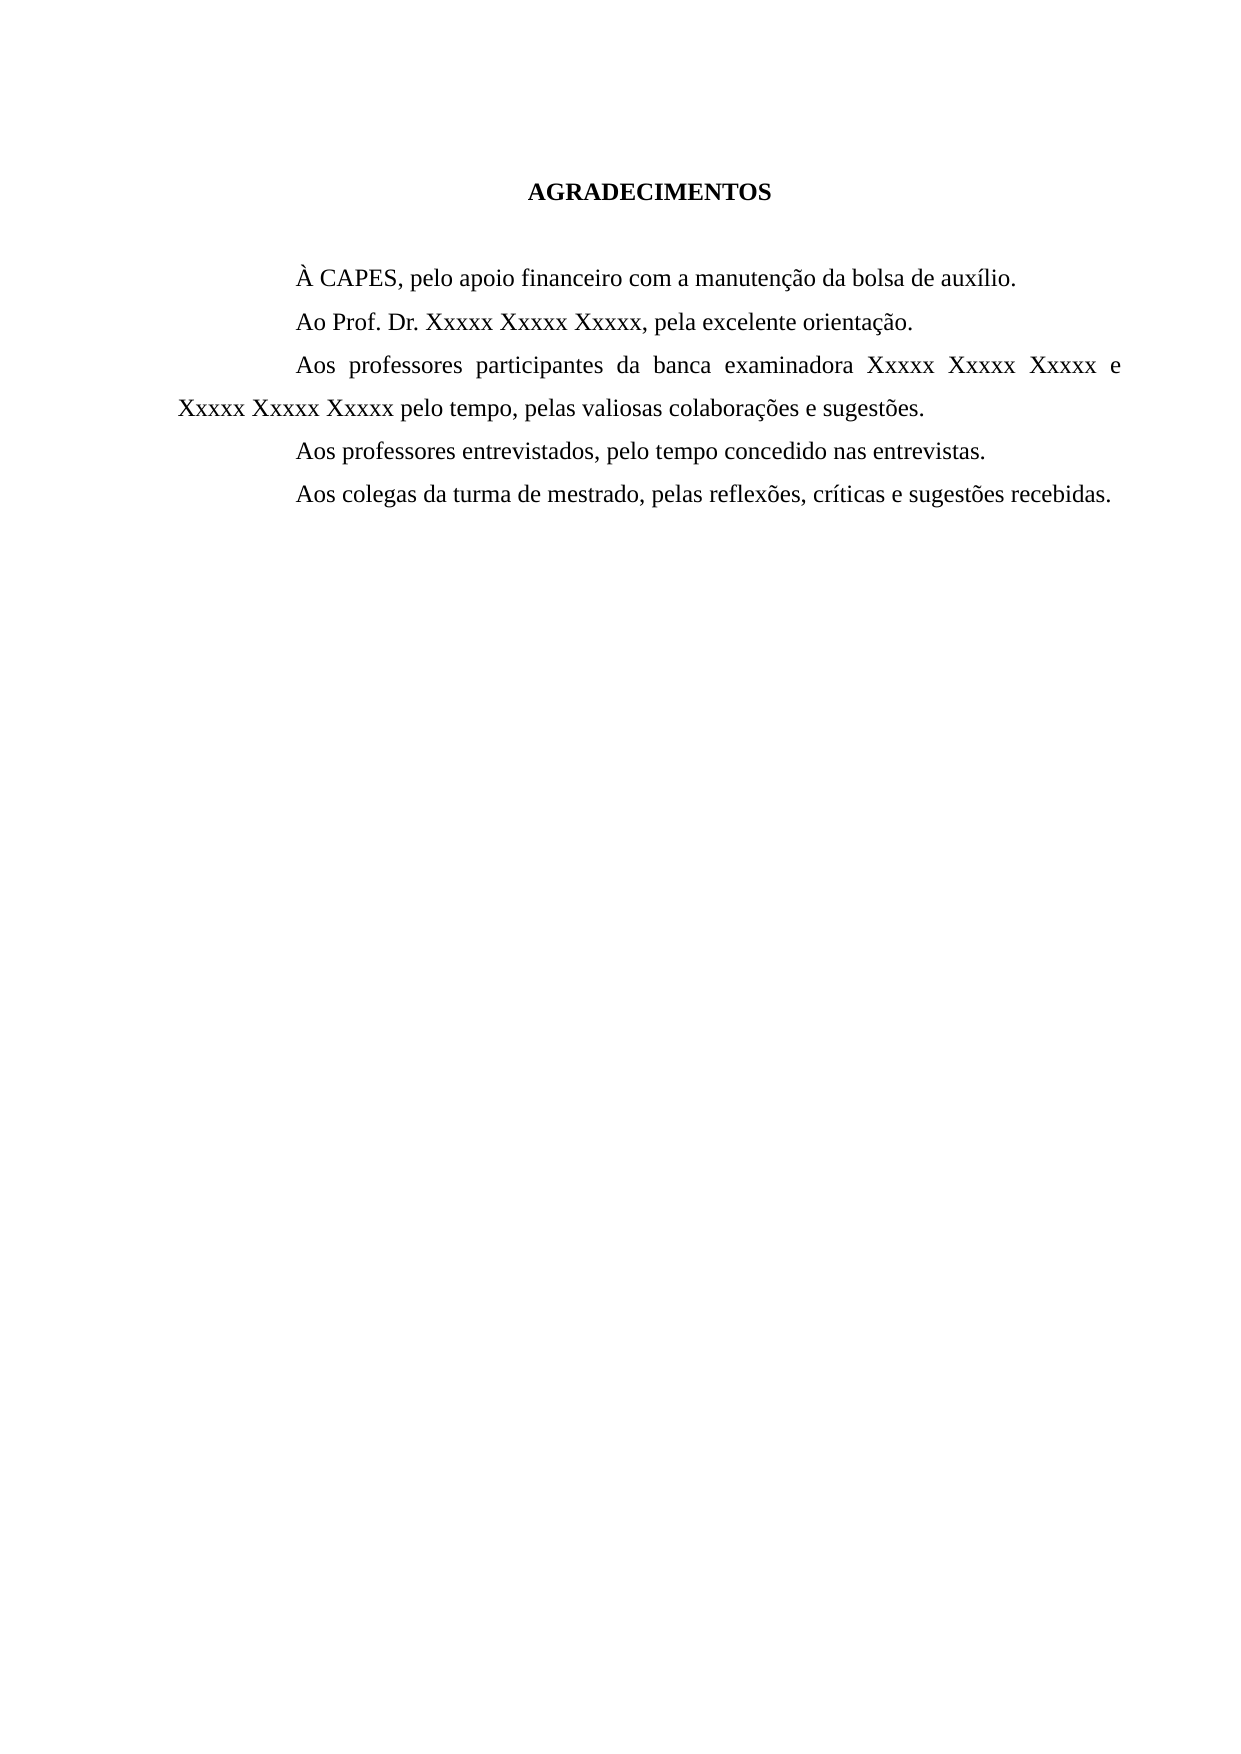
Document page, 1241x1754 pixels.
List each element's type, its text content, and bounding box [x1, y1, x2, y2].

text Aos professores participantes da banca examinadora Xxxxx Xxxxx Xxxxx e Xxxxx Xxxxx Xxxxx pelo tempo, pelas valiosas colaborações e sugestões. [177, 350, 1122, 422]
text AGRADECIMENTOS [177, 177, 1122, 206]
text À CAPES, pelo apoio financeiro com a manutenção da bolsa de auxílio. [177, 263, 1122, 292]
text Aos professores entrevistados, pelo tempo concedido nas entrevistas. [177, 436, 1122, 465]
text Aos colegas da turma de mestrado, pelas reflexões, críticas e sugestões recebidas. [177, 479, 1122, 508]
text Ao Prof. Dr. Xxxxx Xxxxx Xxxxx, pela excelente orientação. [177, 307, 1122, 335]
